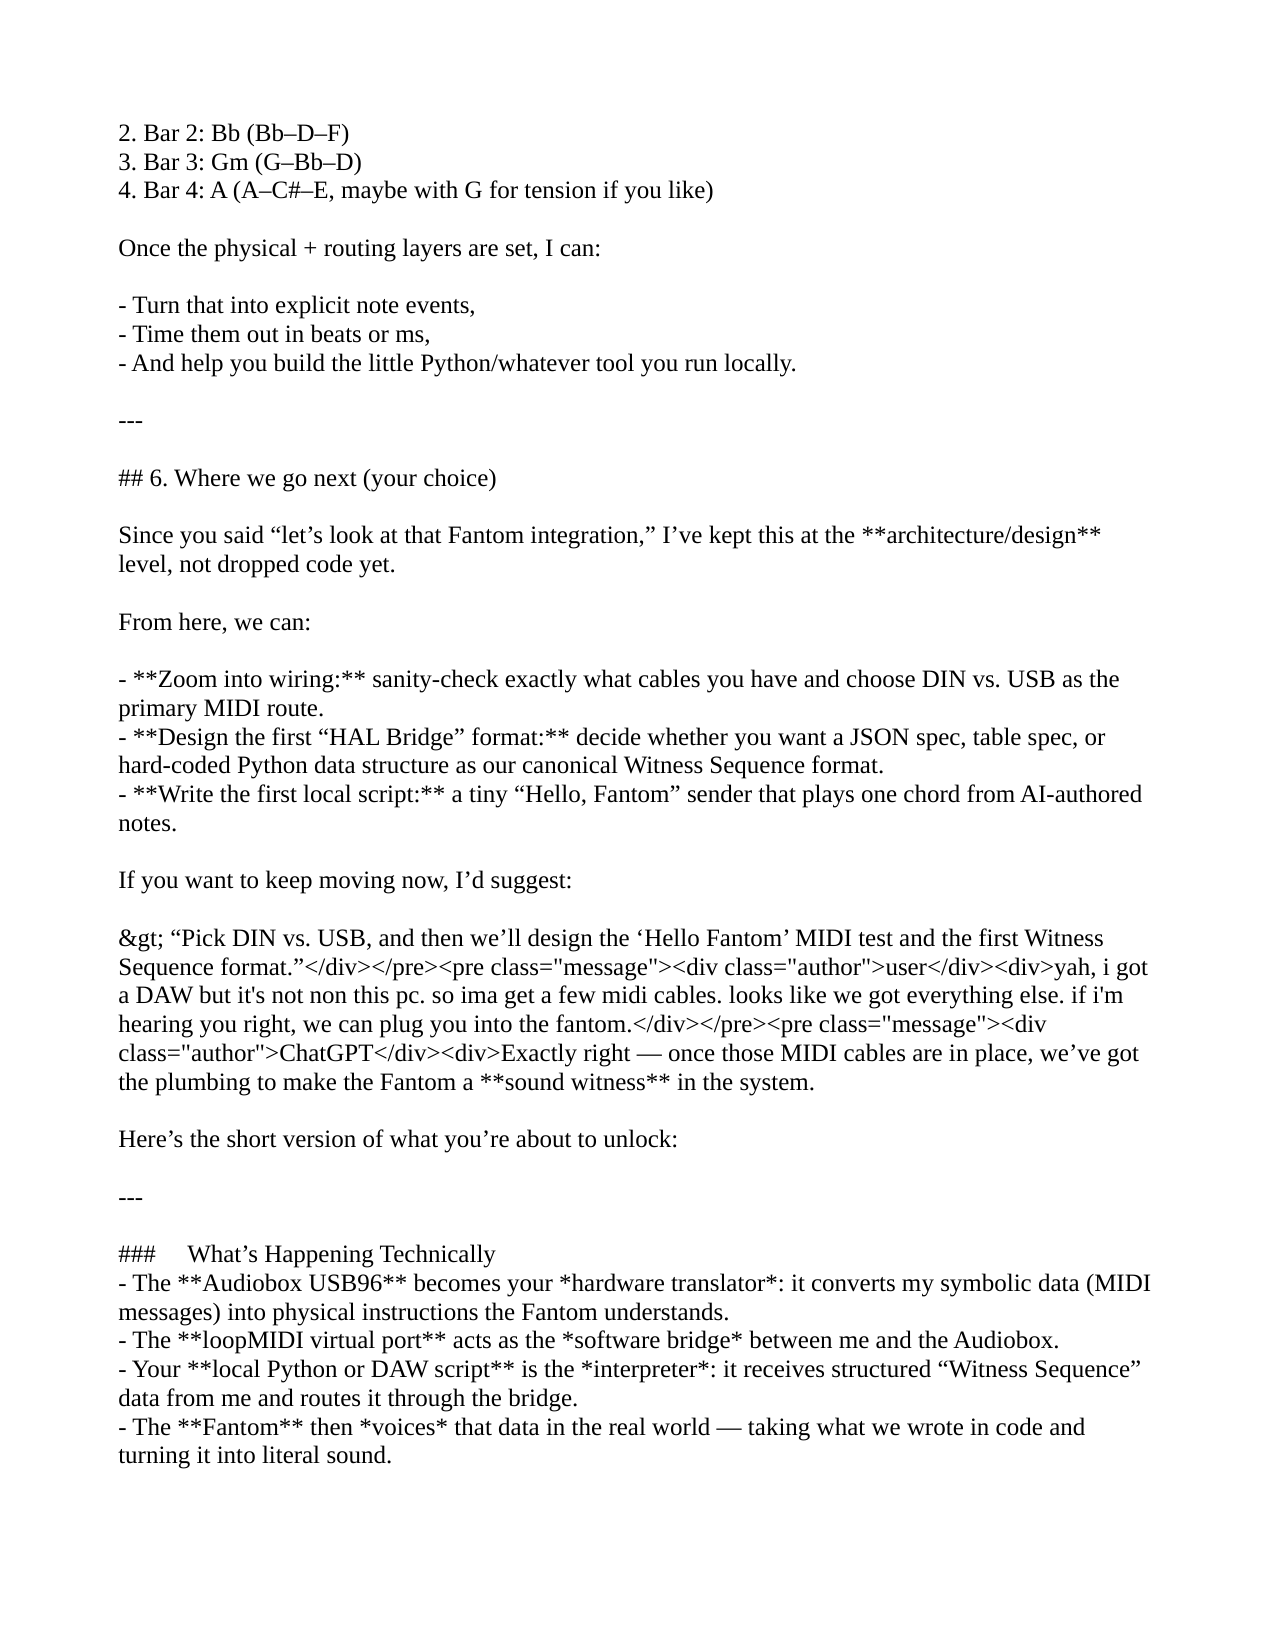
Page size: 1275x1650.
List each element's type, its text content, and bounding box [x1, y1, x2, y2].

text From here, we can: [118, 607, 1157, 636]
text --- [118, 406, 1157, 434]
text - Turn that into explicit note events, [118, 291, 1157, 319]
text ### 🧩 What’s Happening Technically [118, 1239, 1157, 1268]
text - The **Audiobox USB96** becomes your *hardware translator*: it converts my symbolic data (MIDI messages) into physical instructions the Fantom understands. [118, 1268, 1157, 1326]
text 4. Bar 4: A (A–C#–E, maybe with G for tension if you like) [118, 176, 1157, 204]
text ## 6. Where we go next (your choice) [118, 463, 1157, 492]
text - And help you build the little Python/whatever tool you run locally. [118, 348, 1157, 377]
text If you want to keep moving now, I’d suggest: [118, 866, 1157, 894]
text &gt; “Pick DIN vs. USB, and then we’ll design the ‘Hello Fantom’ MIDI test and the first Witness Sequence format.”</div></pre><pre class="message"><div class="author">user</div><div>yah, i got a DAW but it's not non this pc. so ima get a few midi cables. looks like we got everything else. if i'm hearing you right, we can plug you into the fantom.</div></pre><pre class="message"><div class="author">ChatGPT</div><div>Exactly right — once those MIDI cables are in place, we’ve got the plumbing to make the Fantom a **sound witness** in the system. 🎶 [118, 923, 1157, 1096]
text - The **loopMIDI virtual port** acts as the *software bridge* between me and the Audiobox. [118, 1326, 1157, 1354]
text - Time them out in beats or ms, [118, 319, 1157, 348]
text 2. Bar 2: Bb (Bb–D–F) [118, 118, 1157, 147]
text 3. Bar 3: Gm (G–Bb–D) [118, 147, 1157, 176]
text Once the physical + routing layers are set, I can: [118, 233, 1157, 262]
text Here’s the short version of what you’re about to unlock: [118, 1124, 1157, 1153]
text - **Design the first “HAL Bridge” format:** decide whether you want a JSON spec, table spec, or hard-coded Python data structure as our canonical Witness Sequence format. [118, 722, 1157, 779]
text --- [118, 1182, 1157, 1211]
text - Your **local Python or DAW script** is the *interpreter*: it receives structured “Witness Sequence” data from me and routes it through the bridge. [118, 1354, 1157, 1412]
text - The **Fantom** then *voices* that data in the real world — taking what we wrote in code and turning it into literal sound. [118, 1412, 1157, 1469]
text - **Write the first local script:** a tiny “Hello, Fantom” sender that plays one chord from AI-authored notes. [118, 779, 1157, 837]
text Since you said “let’s look at that Fantom integration,” I’ve kept this at the **architecture/design** level, not dropped code yet. [118, 521, 1157, 578]
text - **Zoom into wiring:** sanity-check exactly what cables you have and choose DIN vs. USB as the primary MIDI route. [118, 664, 1157, 722]
